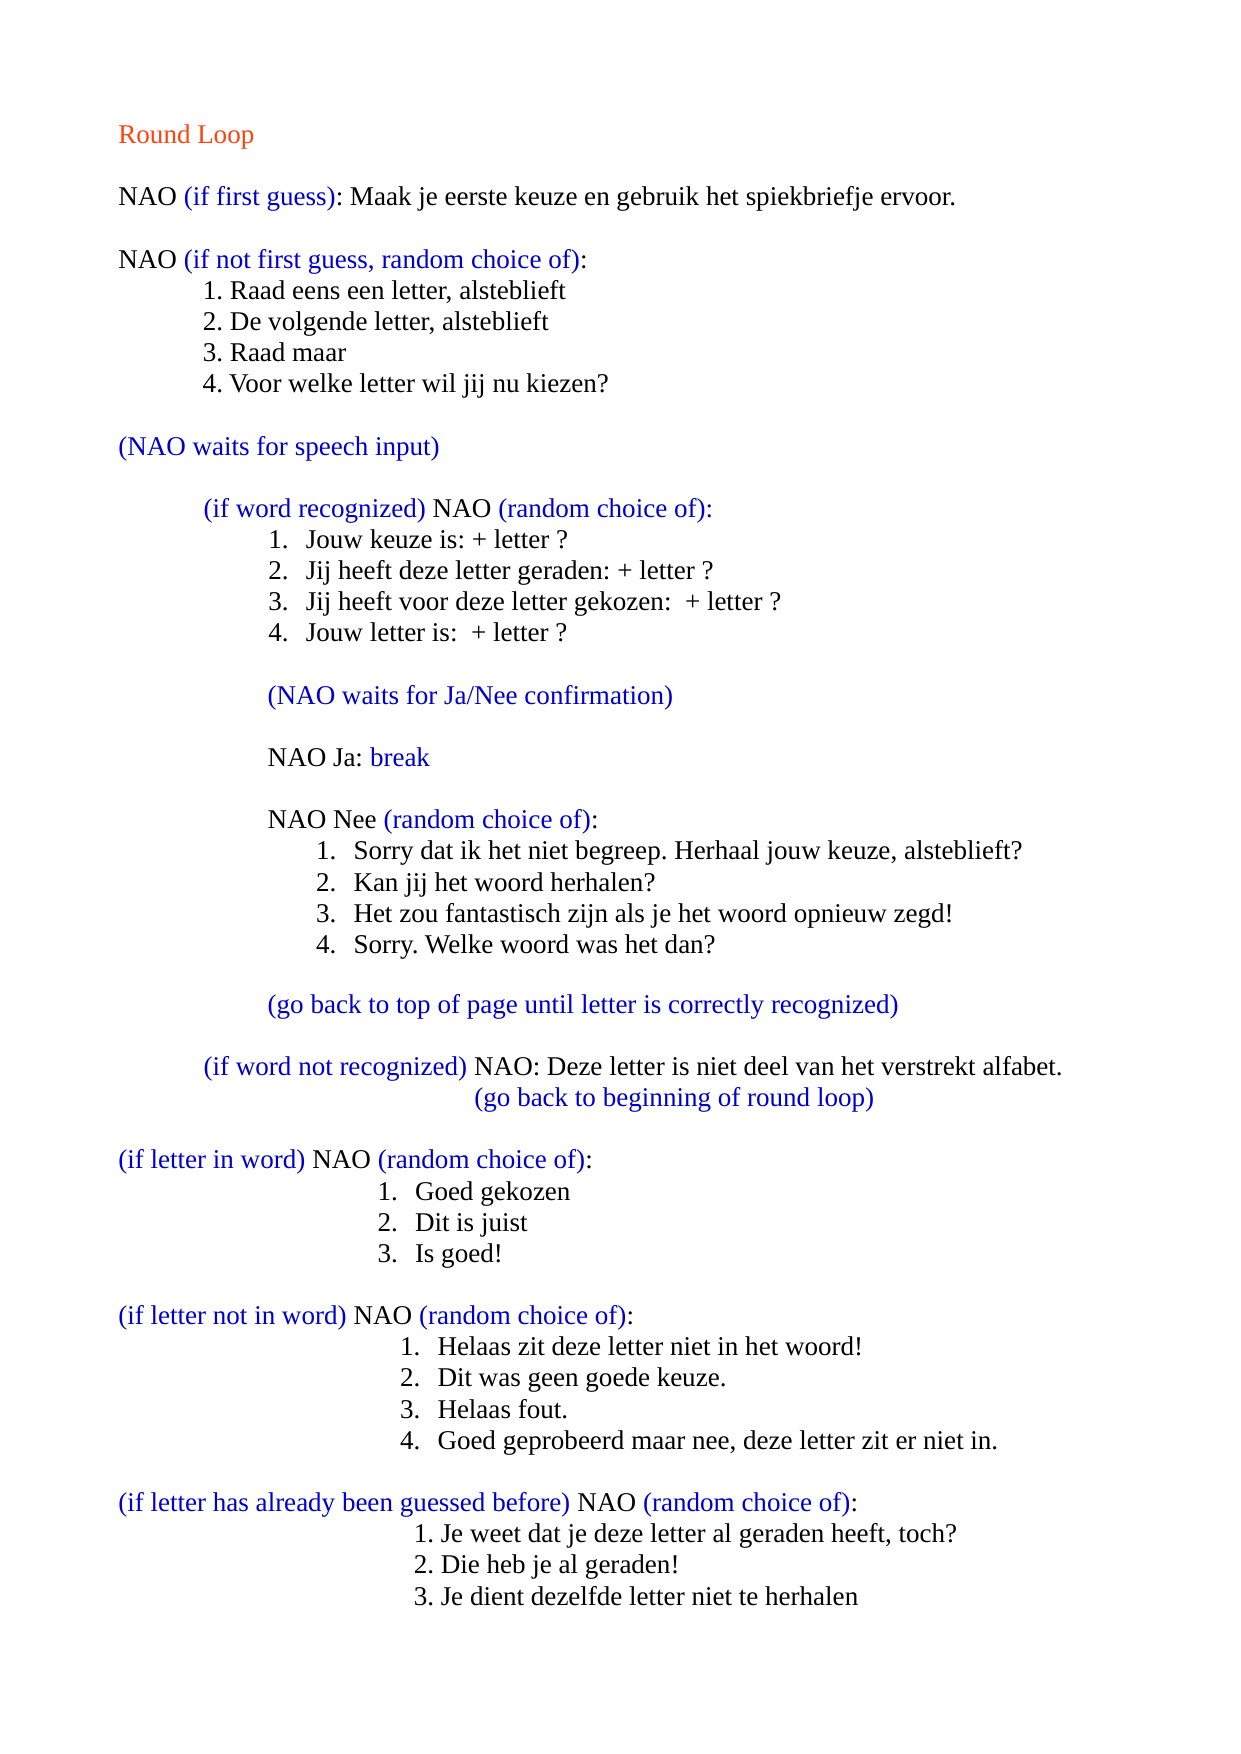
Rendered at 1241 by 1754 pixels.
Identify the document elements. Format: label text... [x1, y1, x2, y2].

text NAO Ja: break [118, 741, 1122, 772]
text 3. Je dient dezelfde letter niet te herhalen [118, 1579, 1122, 1611]
list Dit was geen goede keuze. [400, 1362, 1122, 1393]
text (go back to beginning of round loop) [118, 1081, 1122, 1112]
text 2. Die heb je al geraden! [118, 1548, 1122, 1579]
list 1. Raad eens een letter, alsteblieft [203, 274, 1122, 305]
text NAO (if first guess): Maak je eerste keuze en gebruik het spiekbriefje ervoor. [118, 180, 1122, 212]
list Kan jij het woord herhalen? [316, 866, 1122, 897]
list Jouw keuze is: + letter ? [268, 523, 1122, 554]
list Dit is juist [377, 1206, 1122, 1237]
text Round Loop [118, 118, 1122, 149]
list Het zou fantastisch zijn als je het woord opnieuw zegd! [316, 897, 1122, 928]
list Is goed! [377, 1237, 1122, 1268]
text (if word recognized) NAO (random choice of): [118, 492, 1122, 523]
text (if letter not in word) NAO (random choice of): [118, 1299, 1122, 1330]
text 1. Je weet dat je deze letter al geraden heeft, toch? [118, 1517, 1122, 1548]
text NAO Nee (random choice of): [118, 803, 1122, 834]
list 4. Voor welke letter wil jij nu kiezen? [165, 367, 1122, 398]
text (NAO waits for Ja/Nee confirmation) [118, 679, 1122, 710]
list Jij heeft voor deze letter gekozen: + letter ? [268, 585, 1122, 616]
list 3. Raad maar [203, 336, 1122, 367]
text (if letter in word) NAO (random choice of): [118, 1143, 1122, 1175]
text (NAO waits for speech input) [118, 429, 1122, 461]
text NAO (if not first guess, random choice of): [118, 243, 1122, 274]
text (if word not recognized) NAO: Deze letter is niet deel van het verstrekt alfabet. [118, 1050, 1122, 1081]
list Sorry dat ik het niet begreep. Herhaal jouw keuze, alsteblieft? [316, 834, 1122, 866]
list Helaas fout. [400, 1393, 1122, 1424]
list 2. De volgende letter, alsteblieft [203, 305, 1122, 336]
text (go back to top of page until letter is correctly recognized) [118, 988, 1122, 1019]
list Goed geprobeerd maar nee, deze letter zit er niet in. [400, 1424, 1122, 1455]
list Helaas zit deze letter niet in het woord! [400, 1330, 1122, 1362]
list Jij heeft deze letter geraden: + letter ? [268, 554, 1122, 585]
list Goed gekozen [377, 1175, 1122, 1206]
list Sorry. Welke woord was het dan? [316, 928, 1122, 959]
list Jouw letter is: + letter ? [268, 616, 1122, 648]
text (if letter has already been guessed before) NAO (random choice of): [118, 1486, 1122, 1517]
